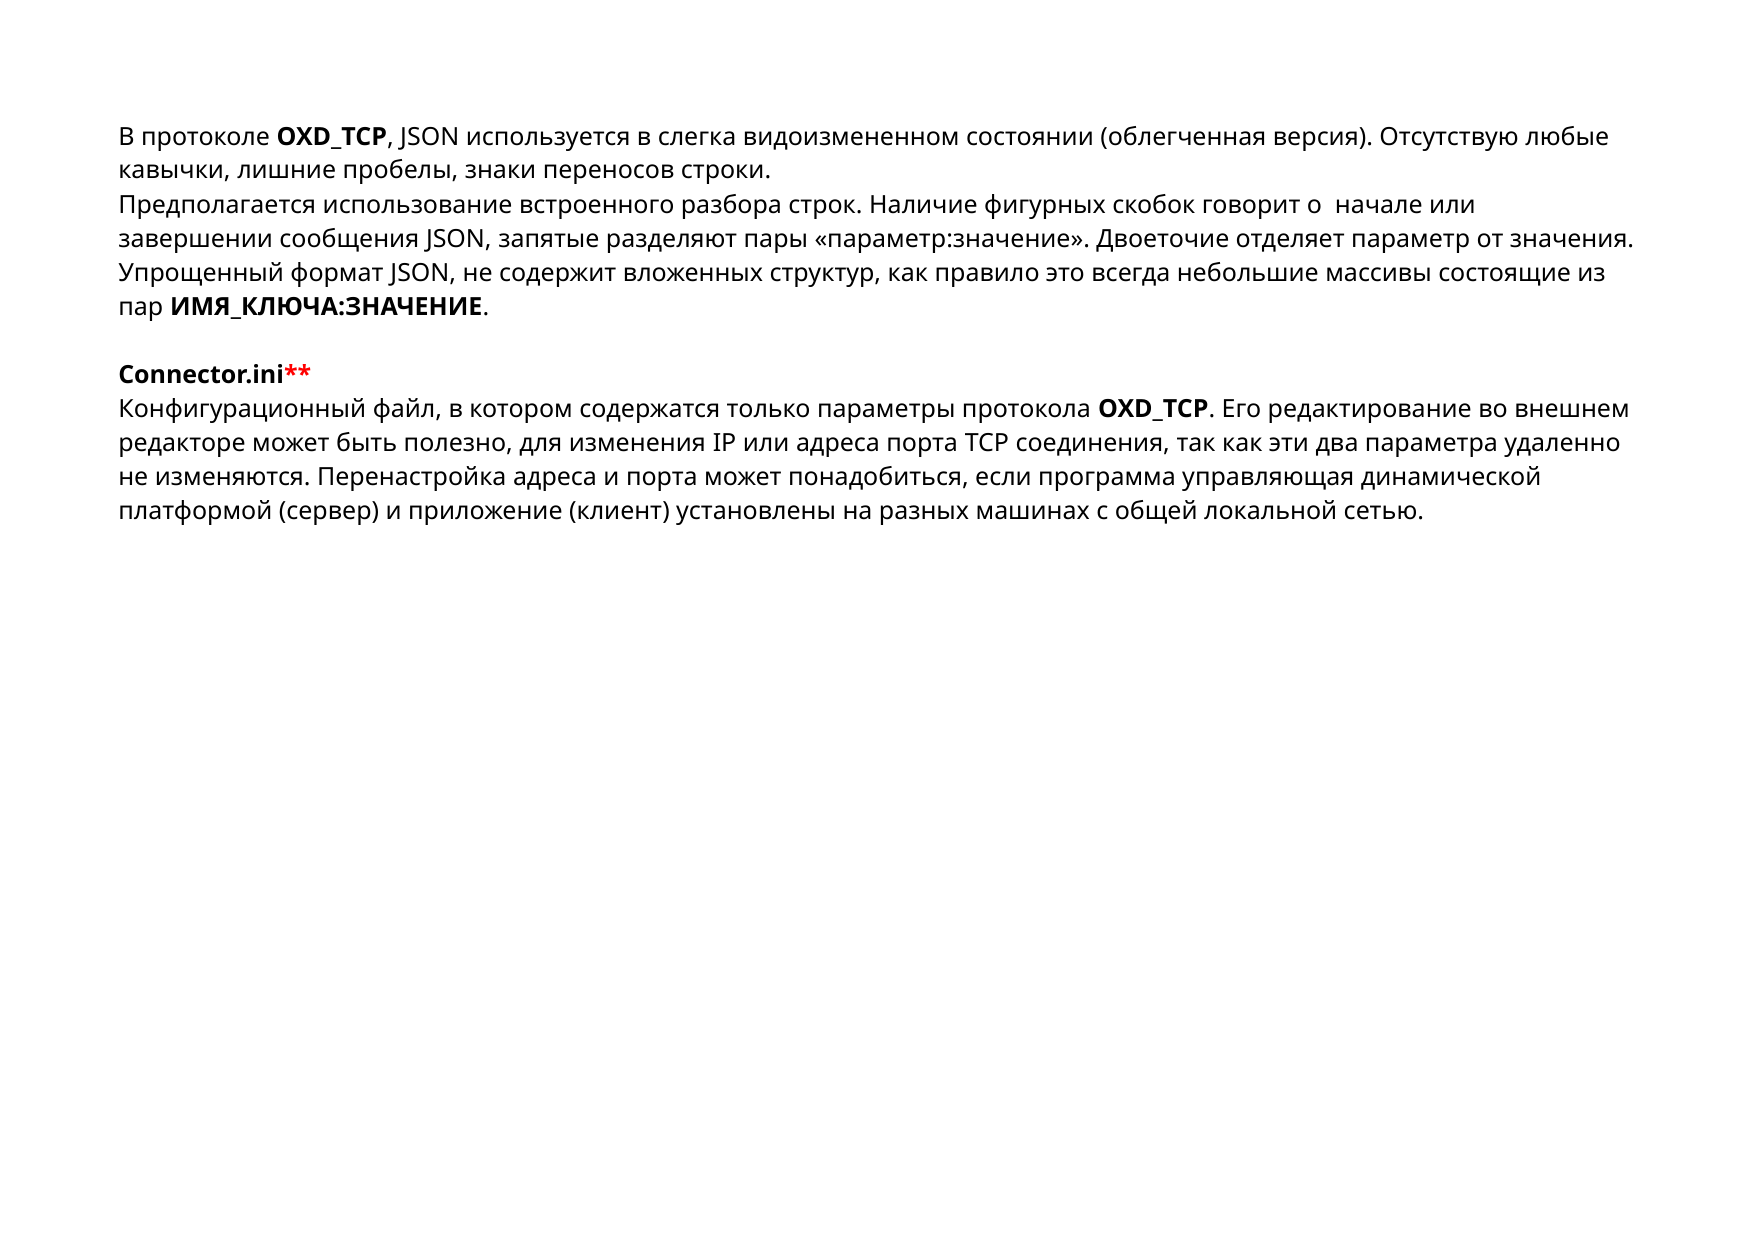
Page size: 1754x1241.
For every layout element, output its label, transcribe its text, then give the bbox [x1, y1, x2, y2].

text Упрощенный формат JSON, не содержит вложенных структур, как правило это всегда небольшие массивы состоящие из пар ИМЯ_КЛЮЧА:ЗНАЧЕНИЕ. [118, 254, 1636, 322]
text Connector.ini** [118, 357, 1636, 391]
text Конфигурационный файл, в котором содержатся только параметры протокола OXD_TCP. Его редактирование во внешнем редакторе может быть полезно, для изменения IP или адреса порта TCP соединения, так как эти два параметра удаленно не изменяются. Перенастройка адреса и порта может понадобиться, если программа управляющая динамической платформой (сервер) и приложение (клиент) установлены на разных машинах с общей локальной сетью. [118, 391, 1636, 527]
text Предполагается использование встроенного разбора строк. Наличие фигурных скобок говорит о начале или завершении сообщения JSON, запятые разделяют пары «параметр:значение». Двоеточие отделяет параметр от значения. [118, 186, 1636, 254]
text В протоколе OXD_TCP, JSON используется в слегка видоизмененном состоянии (облегченная версия). Отсутствую любые кавычки, лишние пробелы, знаки переносов строки. [118, 118, 1636, 186]
